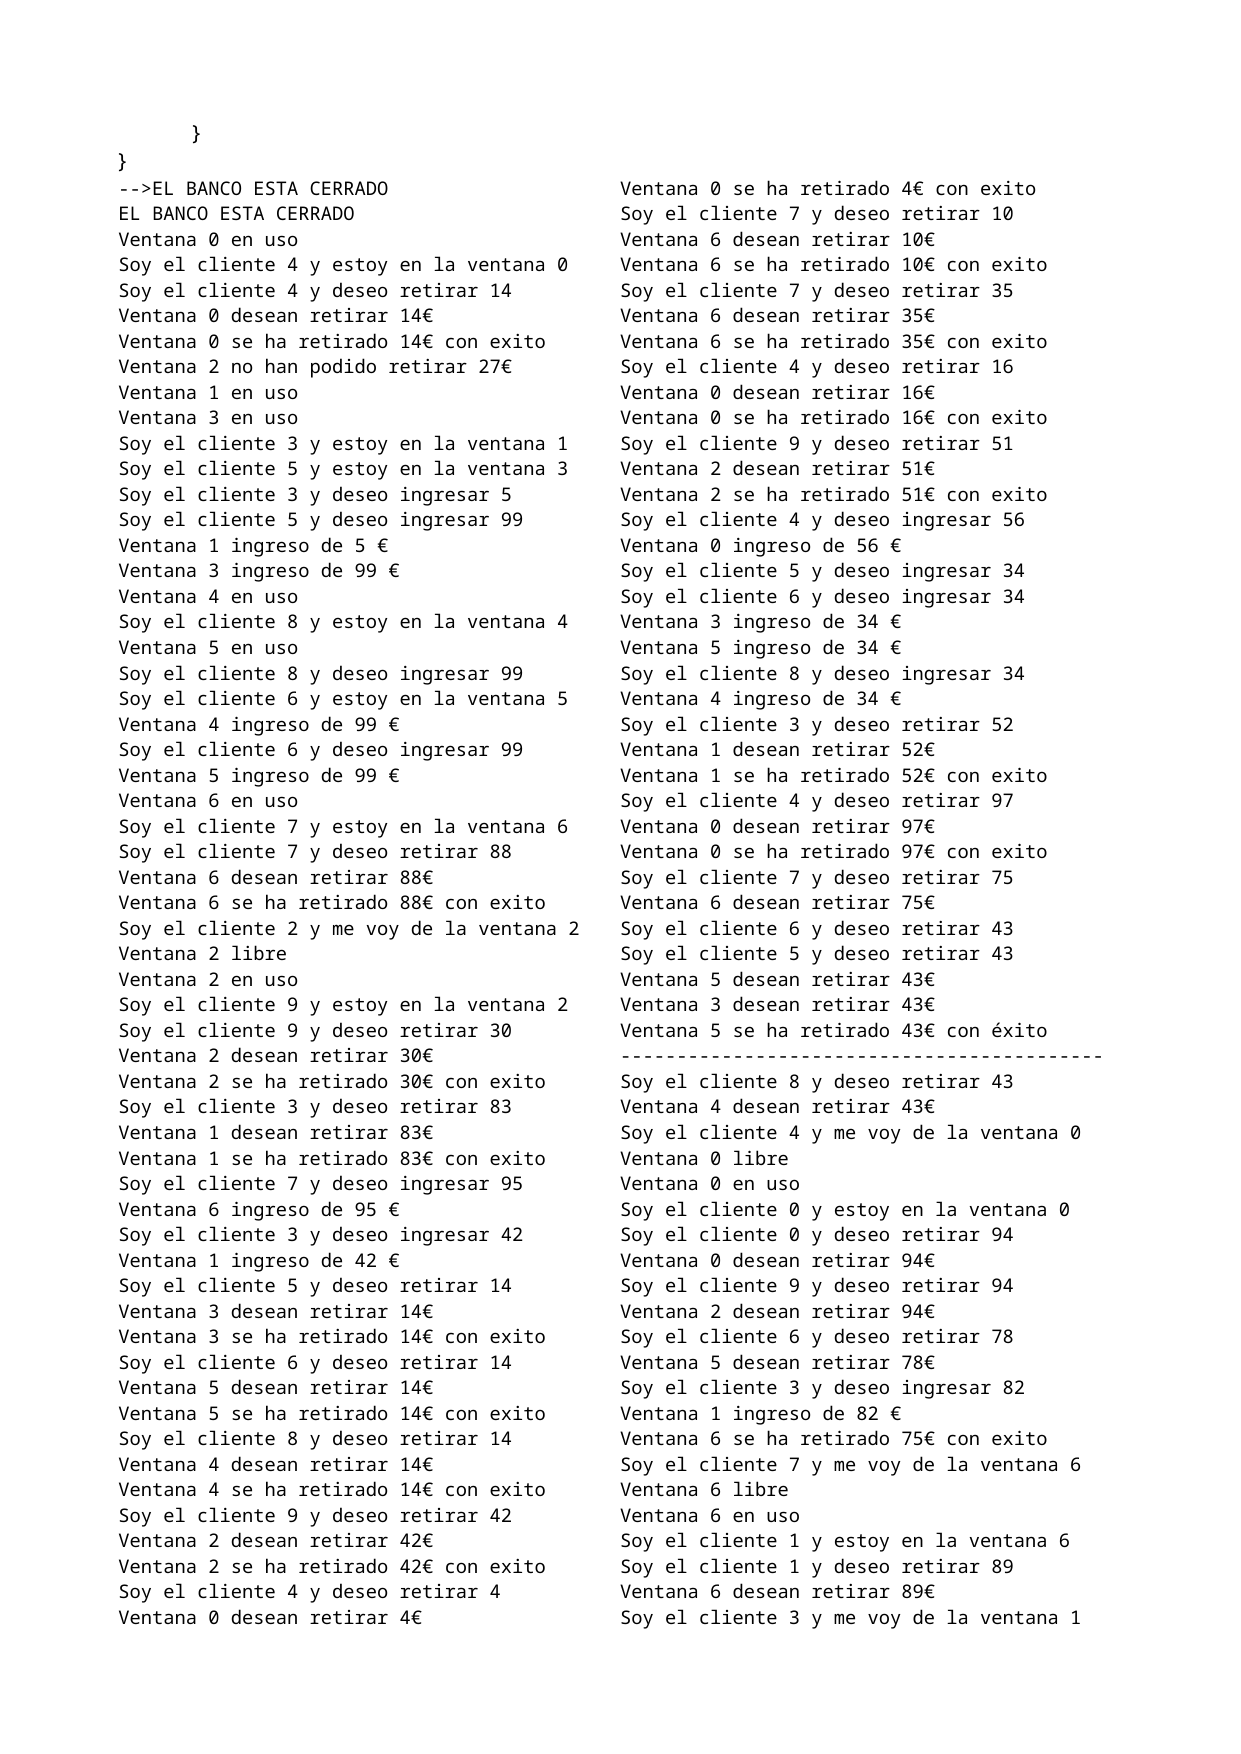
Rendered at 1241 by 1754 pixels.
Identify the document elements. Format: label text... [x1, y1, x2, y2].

text Soy el cliente 8 y deseo ingresar 99 [118, 660, 620, 685]
text Soy el cliente 9 y deseo retirar 94 [620, 1272, 1122, 1298]
text Ventana 2 no han podido retirar 27€ [118, 354, 620, 379]
text Ventana 6 desean retirar 10€ [620, 226, 1122, 252]
text } [118, 118, 1122, 147]
text Ventana 6 ingreso de 95 € [118, 1196, 620, 1221]
text Ventana 1 desean retirar 52€ [620, 736, 1122, 762]
text Soy el cliente 8 y deseo ingresar 34 [620, 660, 1122, 685]
text Ventana 0 desean retirar 94€ [620, 1247, 1122, 1272]
text Soy el cliente 8 y estoy en la ventana 4 [118, 609, 620, 634]
text Ventana 0 en uso [118, 226, 620, 252]
text Ventana 1 se ha retirado 52€ con exito [620, 762, 1122, 787]
text Ventana 2 libre [118, 941, 620, 966]
text Soy el cliente 5 y deseo ingresar 34 [620, 558, 1122, 583]
text Ventana 0 desean retirar 97€ [620, 813, 1122, 838]
text Ventana 5 desean retirar 43€ [620, 966, 1122, 992]
text Ventana 2 se ha retirado 51€ con exito [620, 481, 1122, 507]
text Soy el cliente 7 y estoy en la ventana 6 [118, 813, 620, 838]
text Ventana 3 ingreso de 34 € [620, 609, 1122, 634]
text Ventana 0 se ha retirado 97€ con exito [620, 838, 1122, 864]
text Ventana 5 ingreso de 99 € [118, 762, 620, 787]
text Ventana 6 se ha retirado 10€ con exito [620, 252, 1122, 277]
text Soy el cliente 5 y deseo ingresar 99 [118, 507, 620, 532]
text Ventana 0 en uso [620, 1170, 1122, 1196]
text Ventana 4 se ha retirado 14€ con exito [118, 1477, 620, 1502]
text Soy el cliente 2 y me voy de la ventana 2 [118, 915, 620, 941]
text Soy el cliente 9 y deseo retirar 51 [620, 430, 1122, 456]
text Soy el cliente 9 y estoy en la ventana 2 [118, 992, 620, 1017]
text Soy el cliente 6 y deseo retirar 78 [620, 1323, 1122, 1349]
text Ventana 0 desean retirar 16€ [620, 379, 1122, 405]
text Ventana 2 en uso [118, 966, 620, 992]
text Soy el cliente 9 y deseo retirar 30 [118, 1017, 620, 1043]
text Soy el cliente 1 y deseo retirar 89 [620, 1553, 1122, 1579]
text Ventana 6 se ha retirado 75€ con exito [620, 1426, 1122, 1451]
text Soy el cliente 7 y deseo ingresar 95 [118, 1170, 620, 1196]
text Soy el cliente 5 y deseo retirar 43 [620, 941, 1122, 966]
text Soy el cliente 7 y deseo retirar 75 [620, 864, 1122, 889]
text Soy el cliente 7 y deseo retirar 10 [620, 201, 1122, 226]
text Ventana 1 en uso [118, 379, 620, 405]
text Soy el cliente 9 y deseo retirar 42 [118, 1502, 620, 1528]
text Soy el cliente 4 y estoy en la ventana 0 [118, 252, 620, 277]
text Ventana 1 ingreso de 42 € [118, 1247, 620, 1272]
text Soy el cliente 4 y me voy de la ventana 0 [620, 1119, 1122, 1145]
text Ventana 0 ingreso de 56 € [620, 532, 1122, 558]
text Ventana 4 ingreso de 99 € [118, 711, 620, 736]
text Ventana 1 desean retirar 83€ [118, 1119, 620, 1145]
text Soy el cliente 4 y deseo ingresar 56 [620, 507, 1122, 532]
text Ventana 5 en uso [118, 634, 620, 660]
text Soy el cliente 6 y deseo retirar 14 [118, 1349, 620, 1374]
text Ventana 5 se ha retirado 43€ con éxito [620, 1017, 1122, 1043]
text Soy el cliente 3 y me voy de la ventana 1 [620, 1604, 1122, 1630]
text Ventana 2 desean retirar 30€ [118, 1043, 620, 1068]
text Soy el cliente 1 y estoy en la ventana 6 [620, 1528, 1122, 1553]
text Ventana 2 desean retirar 51€ [620, 456, 1122, 481]
text Soy el cliente 3 y deseo ingresar 42 [118, 1221, 620, 1247]
text Ventana 5 se ha retirado 14€ con exito [118, 1400, 620, 1426]
text Ventana 0 desean retirar 4€ [118, 1604, 620, 1630]
text Ventana 1 ingreso de 5 € [118, 532, 620, 558]
text Soy el cliente 7 y me voy de la ventana 6 [620, 1451, 1122, 1477]
text Ventana 0 se ha retirado 16€ con exito [620, 405, 1122, 430]
text Ventana 3 desean retirar 43€ [620, 992, 1122, 1017]
text Ventana 6 en uso [118, 787, 620, 813]
text Ventana 6 se ha retirado 88€ con exito [118, 889, 620, 915]
text ------------------------------------------- [620, 1043, 1122, 1068]
text Soy el cliente 4 y deseo retirar 14 [118, 277, 620, 303]
text Soy el cliente 0 y estoy en la ventana 0 [620, 1196, 1122, 1221]
text Soy el cliente 6 y deseo ingresar 34 [620, 583, 1122, 609]
text Ventana 4 ingreso de 34 € [620, 685, 1122, 711]
text Soy el cliente 4 y deseo retirar 97 [620, 787, 1122, 813]
text Ventana 3 desean retirar 14€ [118, 1298, 620, 1323]
text Ventana 2 se ha retirado 42€ con exito [118, 1553, 620, 1579]
text Ventana 4 en uso [118, 583, 620, 609]
text Soy el cliente 7 y deseo retirar 35 [620, 277, 1122, 303]
text Soy el cliente 8 y deseo retirar 43 [620, 1068, 1122, 1094]
text Ventana 6 se ha retirado 35€ con exito [620, 328, 1122, 354]
text Soy el cliente 6 y deseo retirar 43 [620, 915, 1122, 941]
text Ventana 3 se ha retirado 14€ con exito [118, 1323, 620, 1349]
text Soy el cliente 3 y deseo ingresar 5 [118, 481, 620, 507]
text Ventana 6 desean retirar 88€ [118, 864, 620, 889]
text Ventana 1 ingreso de 82 € [620, 1400, 1122, 1426]
text Soy el cliente 3 y estoy en la ventana 1 [118, 430, 620, 456]
text Ventana 6 desean retirar 35€ [620, 303, 1122, 328]
text Ventana 2 se ha retirado 30€ con exito [118, 1068, 620, 1094]
text Soy el cliente 0 y deseo retirar 94 [620, 1221, 1122, 1247]
text Ventana 0 desean retirar 14€ [118, 303, 620, 328]
text Ventana 1 se ha retirado 83€ con exito [118, 1145, 620, 1170]
text Ventana 0 libre [620, 1145, 1122, 1170]
text Ventana 4 desean retirar 43€ [620, 1094, 1122, 1119]
text Ventana 5 ingreso de 34 € [620, 634, 1122, 660]
text -->EL BANCO ESTA CERRADO [118, 175, 620, 201]
text Ventana 5 desean retirar 78€ [620, 1349, 1122, 1374]
text EL BANCO ESTA CERRADO [118, 201, 620, 226]
text Soy el cliente 7 y deseo retirar 88 [118, 838, 620, 864]
text Ventana 6 en uso [620, 1502, 1122, 1528]
text Soy el cliente 3 y deseo retirar 52 [620, 711, 1122, 736]
text Soy el cliente 6 y deseo ingresar 99 [118, 736, 620, 762]
text Soy el cliente 5 y deseo retirar 14 [118, 1272, 620, 1298]
text Ventana 4 desean retirar 14€ [118, 1451, 620, 1477]
text Soy el cliente 5 y estoy en la ventana 3 [118, 456, 620, 481]
text Ventana 2 desean retirar 94€ [620, 1298, 1122, 1323]
text Ventana 5 desean retirar 14€ [118, 1374, 620, 1400]
text Ventana 6 libre [620, 1477, 1122, 1502]
text Soy el cliente 4 y deseo retirar 4 [118, 1579, 620, 1604]
text Soy el cliente 4 y deseo retirar 16 [620, 354, 1122, 379]
text Soy el cliente 6 y estoy en la ventana 5 [118, 685, 620, 711]
text } [118, 147, 1122, 175]
text Ventana 0 se ha retirado 14€ con exito [118, 328, 620, 354]
text Ventana 6 desean retirar 75€ [620, 889, 1122, 915]
text Soy el cliente 3 y deseo retirar 83 [118, 1094, 620, 1119]
text Soy el cliente 8 y deseo retirar 14 [118, 1426, 620, 1451]
text Ventana 3 ingreso de 99 € [118, 558, 620, 583]
text Ventana 6 desean retirar 89€ [620, 1579, 1122, 1604]
text Ventana 2 desean retirar 42€ [118, 1528, 620, 1553]
text Ventana 0 se ha retirado 4€ con exito [620, 175, 1122, 201]
text Ventana 3 en uso [118, 405, 620, 430]
text Soy el cliente 3 y deseo ingresar 82 [620, 1374, 1122, 1400]
